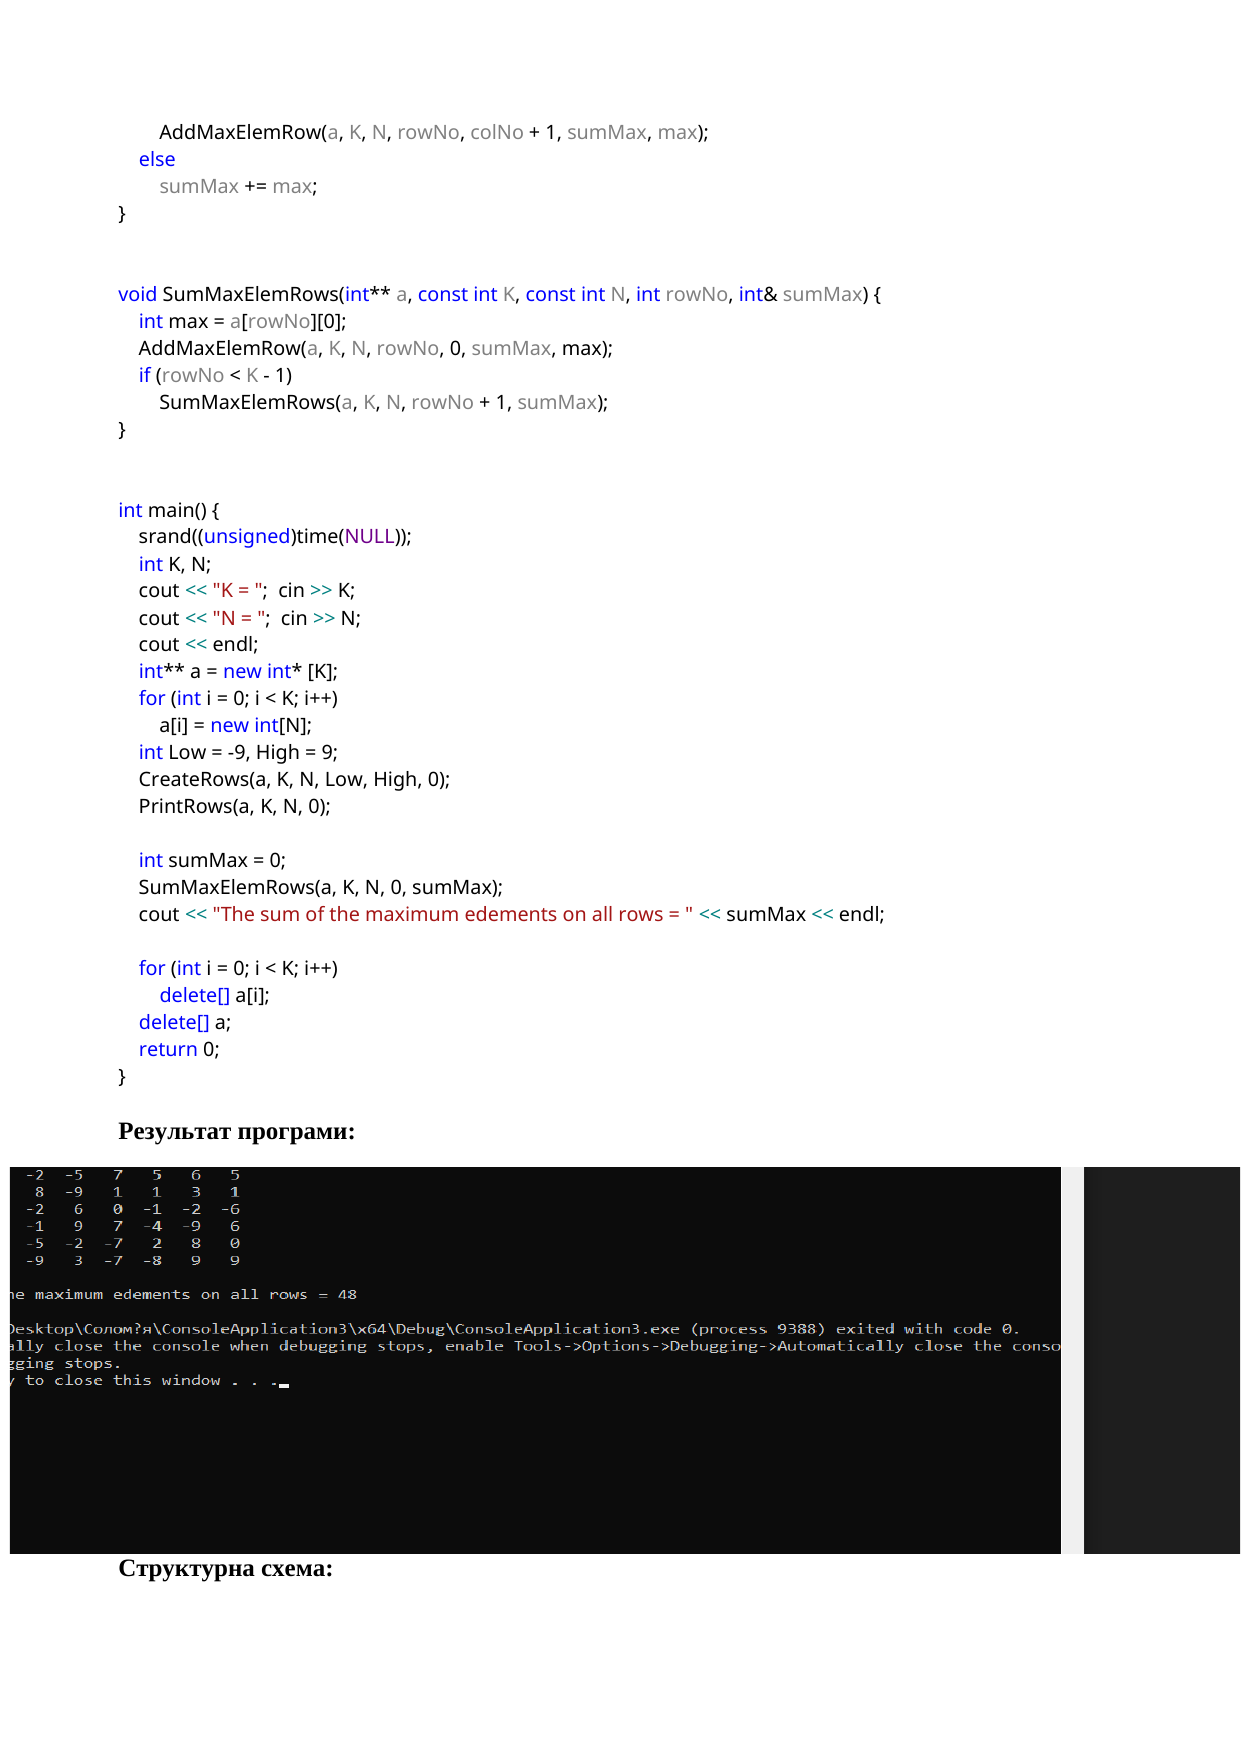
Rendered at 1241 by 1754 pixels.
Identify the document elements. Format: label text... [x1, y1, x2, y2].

text delete[] a[i]; [118, 981, 1122, 1008]
text cout << "The sum of the maximum edements on all rows = " << sumMax << endl; [118, 901, 1122, 927]
text } [118, 199, 1122, 226]
text CreateRows(a, K, N, Low, High, 0); [118, 766, 1122, 793]
text srand((unsigned)time(NULL)); [118, 523, 1122, 550]
text cout << "N = "; cin >> N; [118, 604, 1122, 631]
text cout << "K = "; cin >> K; [118, 577, 1122, 604]
picture [9, 1167, 694, 1554]
text void SumMaxElemRows(int** a, const int K, const int N, int rowNo, int& sumMax) { [118, 280, 1122, 307]
text int max = a[rowNo][0]; [118, 307, 1122, 334]
text int Low = -9, High = 9; [118, 739, 1122, 766]
text a[i] = new int[N]; [118, 712, 1122, 739]
text return 0; [118, 1035, 1122, 1062]
text AddMaxElemRow(a, K, N, rowNo, colNo + 1, sumMax, max); [118, 118, 1122, 145]
text delete[] a; [118, 1008, 1122, 1035]
text Структурна схема: [118, 1145, 1122, 1582]
text } [118, 415, 1122, 442]
text cout << endl; [118, 631, 1122, 658]
text SumMaxElemRows(a, K, N, rowNo + 1, sumMax); [118, 388, 1122, 415]
text AddMaxElemRow(a, K, N, rowNo, 0, sumMax, max); [118, 334, 1122, 361]
text int sumMax = 0; [118, 847, 1122, 873]
text int K, N; [118, 550, 1122, 577]
text int main() { [118, 496, 1122, 523]
text for (int i = 0; i < K; i++) [118, 954, 1122, 981]
text Результат програми: [118, 1116, 1122, 1145]
text else [118, 145, 1122, 172]
text int** a = new int* [K]; [118, 658, 1122, 685]
text SumMaxElemRows(a, K, N, 0, sumMax); [118, 873, 1122, 901]
text if (rowNo < K - 1) [118, 361, 1122, 388]
text } [118, 1062, 1122, 1089]
text sumMax += max; [118, 172, 1122, 199]
text for (int i = 0; i < K; i++) [118, 685, 1122, 712]
text PrintRows(a, K, N, 0); [118, 793, 1122, 819]
